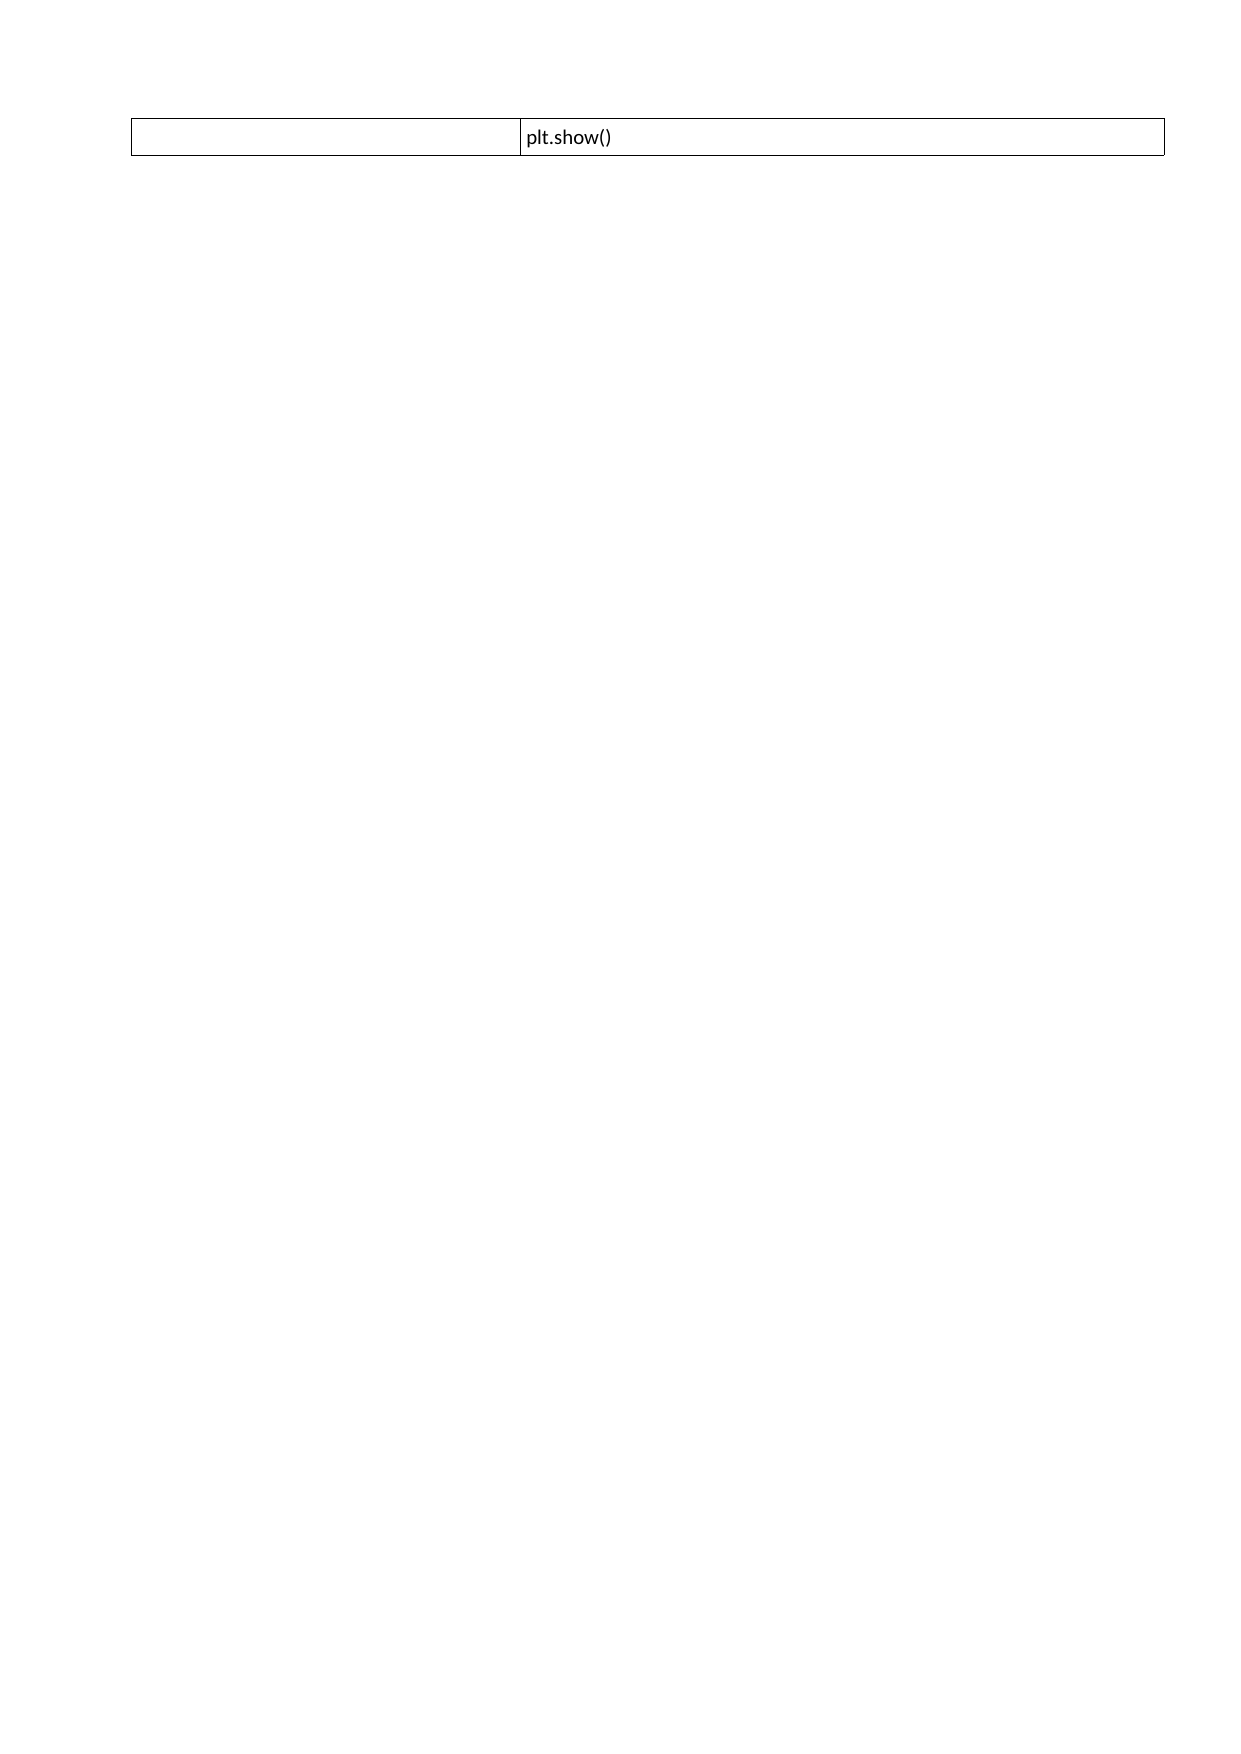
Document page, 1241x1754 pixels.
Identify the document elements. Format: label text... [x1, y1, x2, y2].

table_cell [132, 119, 520, 155]
table_cell plt.show() [521, 119, 1164, 155]
